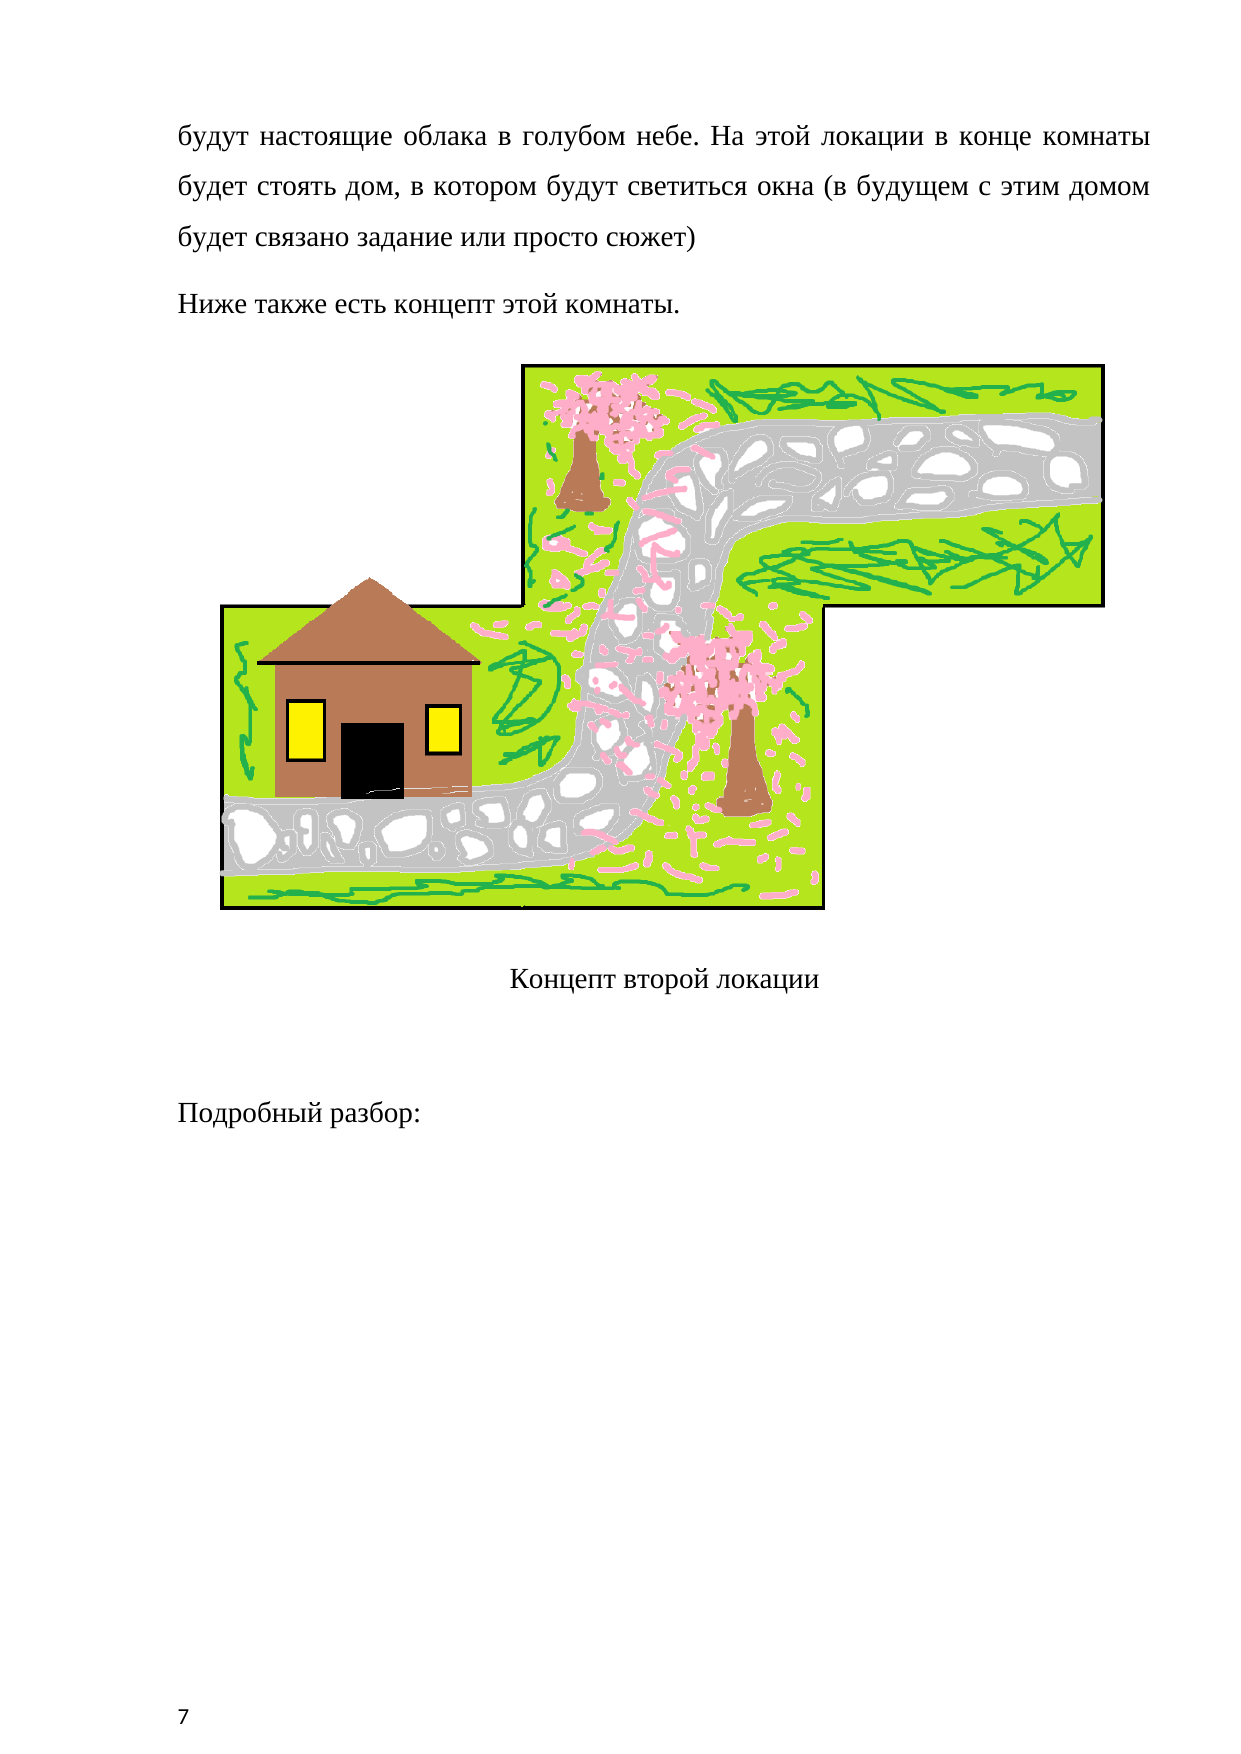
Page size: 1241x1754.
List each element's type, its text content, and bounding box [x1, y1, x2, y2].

text будут настоящие облака в голубом небе. На этой локации в конце комнаты будет стоять дом, в котором будут светиться окна (в будущем с этим домом будет связано задание или просто сюжет) [177, 118, 1152, 252]
picture [177, 352, 1151, 931]
text Подробный разбор: [177, 1095, 1152, 1129]
text Ниже также есть концепт этой комнаты. [177, 286, 1152, 319]
text Концепт второй локации [177, 961, 1152, 995]
